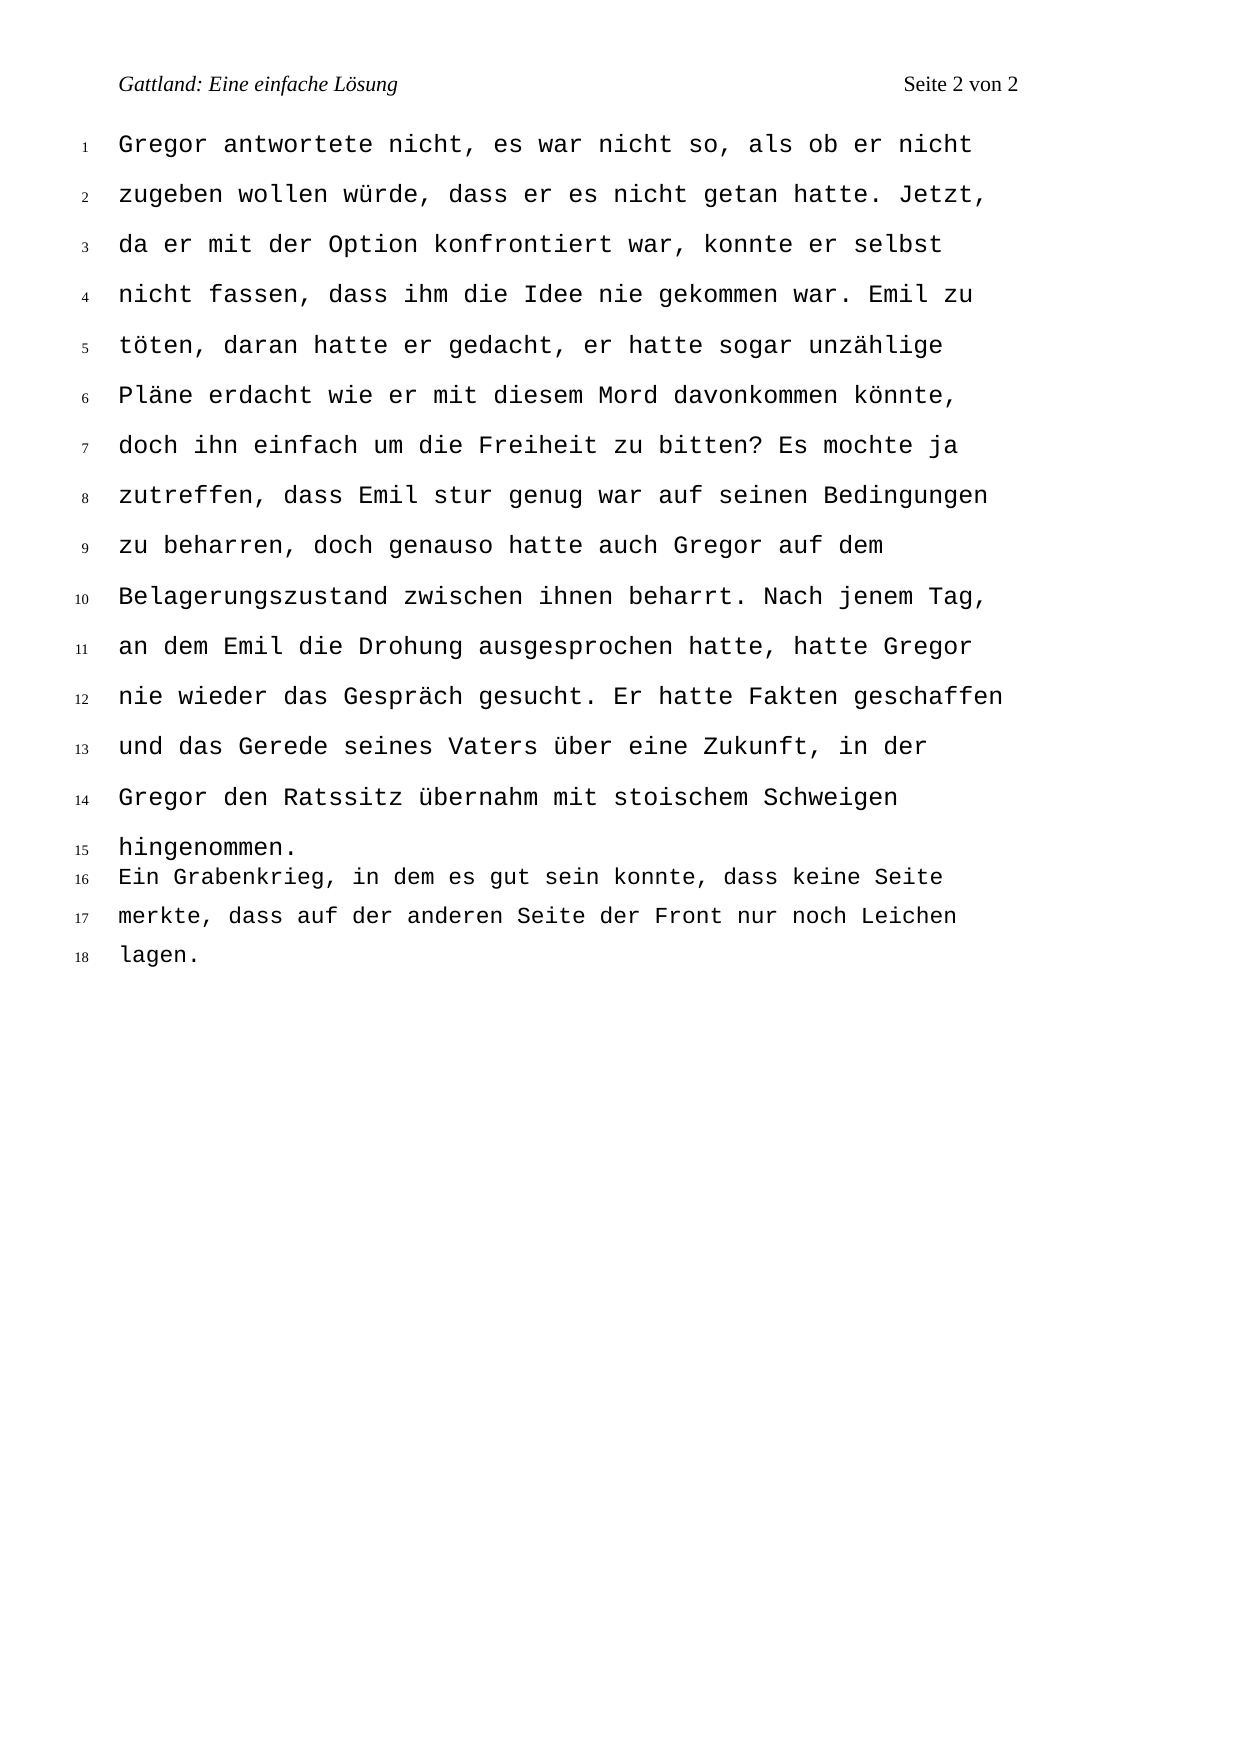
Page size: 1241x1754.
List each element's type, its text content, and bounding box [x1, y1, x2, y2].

text Gregor antwortete nicht, es war nicht so, als ob er nicht zugeben wollen würde, dass er es nicht getan hatte. Jetzt, da er mit der Option konfrontiert war, konnte er selbst nicht fassen, dass ihm die Idee nie gekommen war. Emil zu töten, daran hatte er gedacht, er hatte sogar unzählige Pläne erdacht wie er mit diesem Mord davonkommen könnte, doch ihn einfach um die Freiheit zu bitten? Es mochte ja zutreffen, dass Emil stur genug war auf seinen Bedingungen zu beharren, doch genauso hatte auch Gregor auf dem Belagerungszustand zwischen ihnen beharrt. Nach jenem Tag, an dem Emil die Drohung ausgesprochen hatte, hatte Gregor nie wieder das Gespräch gesucht. Er hatte Fakten geschaffen und das Gerede seines Vaters über eine Zukunft, in der Gregor den Ratssitz übernahm mit stoischem Schweigen hingenommen. [118, 112, 1018, 865]
text Ein Grabenkrieg, in dem es gut sein konnte, dass keine Seite merkte, dass auf der anderen Seite der Front nur noch Leichen lagen. [118, 865, 1018, 969]
